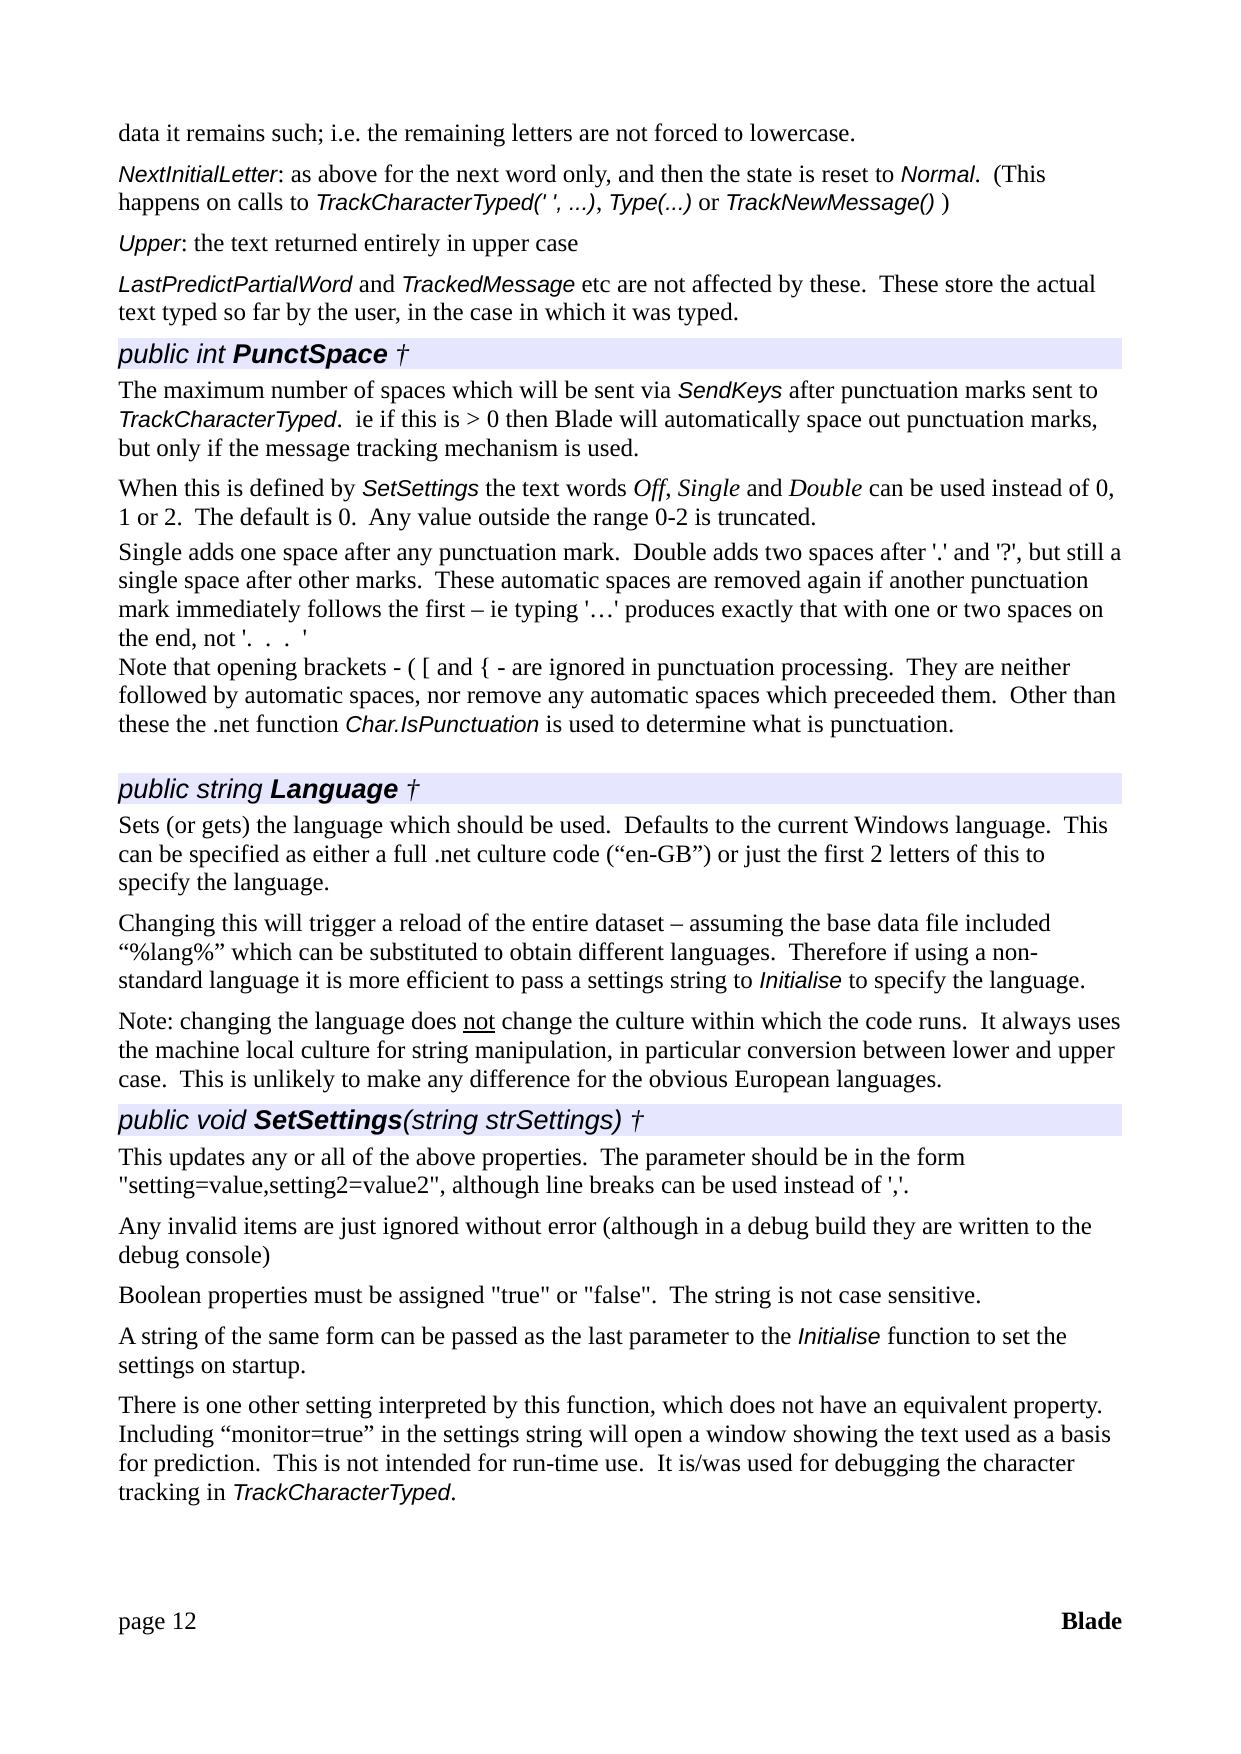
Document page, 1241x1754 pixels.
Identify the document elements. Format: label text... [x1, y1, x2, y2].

text When this is defined by SetSettings the text words Off, Single and Double can be used instead of 0, 1 or 2. The default is 0. Any value outside the range 0-2 is truncated. [118, 473, 1122, 531]
text This updates any or all of the above properties. The parameter should be in the form "setting=value,setting2=value2", although line breaks can be used instead of ','. [118, 1142, 1122, 1199]
text data it remains such; i.e. the remaining letters are not forced to lowercase. [118, 118, 1122, 147]
text The maximum number of spaces which will be sent via SendKeys after punctuation marks sent to TrackCharacterTyped. ie if this is > 0 then Blade will automatically space out punctuation marks, but only if the message tracking mechanism is used. [118, 375, 1122, 462]
text Sets (or gets) the language which should be used. Defaults to the current Windows language. This can be specified as either a full .net culture code (“en-GB”) or just the first 2 letters of this to specify the language. [118, 810, 1122, 896]
text A string of the same form can be passed as the last parameter to the Initialise function to set the settings on startup. [118, 1321, 1122, 1378]
text Boolean properties must be assigned "true" or "false". The string is not case sensitive. [118, 1280, 1122, 1309]
text Upper: the text returned entirely in upper case [118, 228, 1122, 257]
text public int PunctSpace † [118, 338, 1122, 369]
text Note: changing the language does not change the culture within which the code runs. It always uses the machine local culture for string manipulation, in particular conversion between lower and upper case. This is unlikely to make any difference for the obvious European languages. [118, 1006, 1122, 1092]
text Note that opening brackets - ( [ and { - are ignored in punctuation processing. They are neither followed by automatic spaces, nor remove any automatic spaces which preceeded them. Other than these the .net function Char.IsPunctuation is used to determine what is punctuation. [118, 652, 1122, 738]
text LastPredictPartialWord and TrackedMessage etc are not affected by these. These store the actual text typed so far by the user, in the case in which it was typed. [118, 269, 1122, 326]
text NextInitialLetter: as above for the next word only, and then the state is reset to Normal. (This happens on calls to TrackCharacterTyped(' ', ...), Type(...) or TrackNewMessage() ) [118, 159, 1122, 216]
text Single adds one space after any punctuation mark. Double adds two spaces after '.' and '?', but still a single space after other marks. These automatic spaces are removed again if another punctuation mark immediately follows the first – ie typing '…' produces exactly that with one or two spaces on the end, not '. . . ' [118, 537, 1122, 652]
text public void SetSettings(string strSettings) † [118, 1104, 1122, 1136]
text Changing this will trigger a reload of the entire dataset – assuming the base data file included “%lang%” which can be substituted to obtain different languages. Therefore if using a non-standard language it is more efficient to pass a settings string to Initialise to specify the language. [118, 908, 1122, 994]
text Any invalid items are just ignored without error (although in a debug build they are written to the debug console) [118, 1211, 1122, 1268]
text There is one other setting interpreted by this function, which does not have an equivalent property. Including “monitor=true” in the settings string will open a window showing the text used as a basis for prediction. This is not intended for run-time use. It is/was used for debugging the character tracking in TrackCharacterTyped. [118, 1390, 1122, 1505]
text public string Language † [118, 773, 1122, 804]
